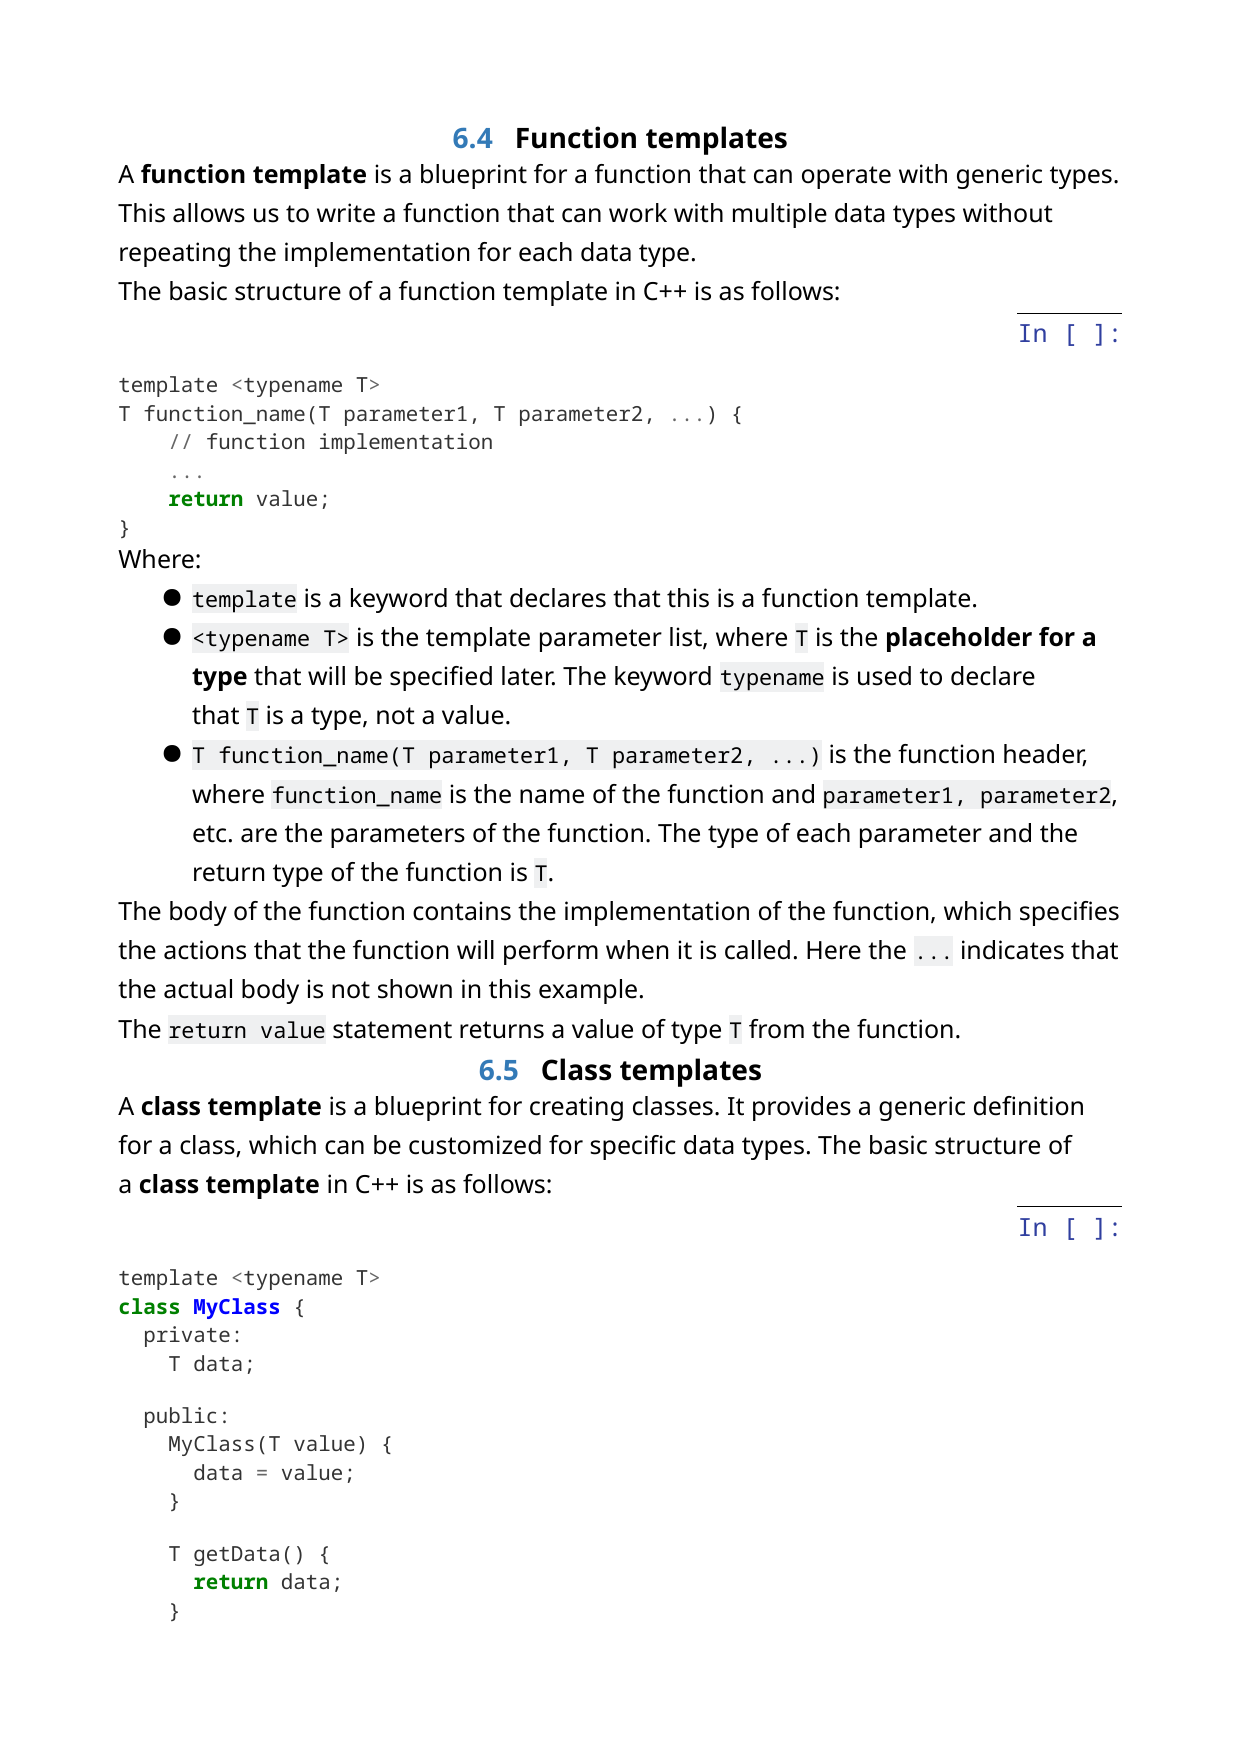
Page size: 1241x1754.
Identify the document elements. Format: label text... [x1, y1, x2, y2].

text A function template is a blueprint for a function that can operate with generic types. This allows us to write a function that can work with multiple data types without repeating the implementation for each data type. [118, 156, 1122, 269]
text template <typename T> [118, 1263, 1122, 1292]
text template <typename T> [118, 370, 1122, 399]
text T data; [118, 1349, 1122, 1377]
text The basic structure of a function template in C++ is as follows: [118, 274, 1122, 308]
text T getData() { [118, 1539, 1122, 1567]
list T function_name(T parameter1, T parameter2, ...) is the function header, where function_name is the name of the function and parameter1, parameter2, etc. are the parameters of the function. The type of each parameter and the return type of the function is T. [162, 737, 1122, 889]
text return data; [118, 1567, 1122, 1596]
text public: [118, 1401, 1122, 1429]
text class MyClass { [118, 1292, 1122, 1320]
text A class template is a blueprint for creating classes. It provides a generic definition for a class, which can be customized for specific data types. The basic structure of a class template in C++ is as follows: [118, 1089, 1122, 1201]
list <typename T> is the template parameter list, where T is the placeholder for a type that will be specified later. The keyword typename is used to declare that T is a type, not a value. [162, 619, 1122, 732]
text The body of the function contains the implementation of the function, which specifies the actions that the function will perform when it is called. Here the ... indicates that the actual body is not shown in this example. [118, 894, 1122, 1006]
text // function implementation [118, 427, 1122, 456]
text } [118, 1487, 1122, 1515]
text The return value statement returns a value of type T from the function. [118, 1011, 1122, 1045]
text return value; [118, 484, 1122, 513]
text } [118, 513, 1122, 541]
text Where: [118, 541, 1122, 575]
text T function_name(T parameter1, T parameter2, ...) { [118, 399, 1122, 427]
text In [ ]: [118, 1206, 1122, 1243]
text } [118, 1596, 1122, 1624]
text data = value; [118, 1458, 1122, 1487]
subtitle 6.4 Function templates [118, 118, 1122, 156]
list template is a keyword that declares that this is a function template. [162, 580, 1122, 614]
text private: [118, 1320, 1122, 1349]
text In [ ]: [118, 313, 1122, 350]
subtitle 6.5 Class templates [118, 1050, 1122, 1089]
text MyClass(T value) { [118, 1429, 1122, 1458]
text ... [118, 456, 1122, 484]
